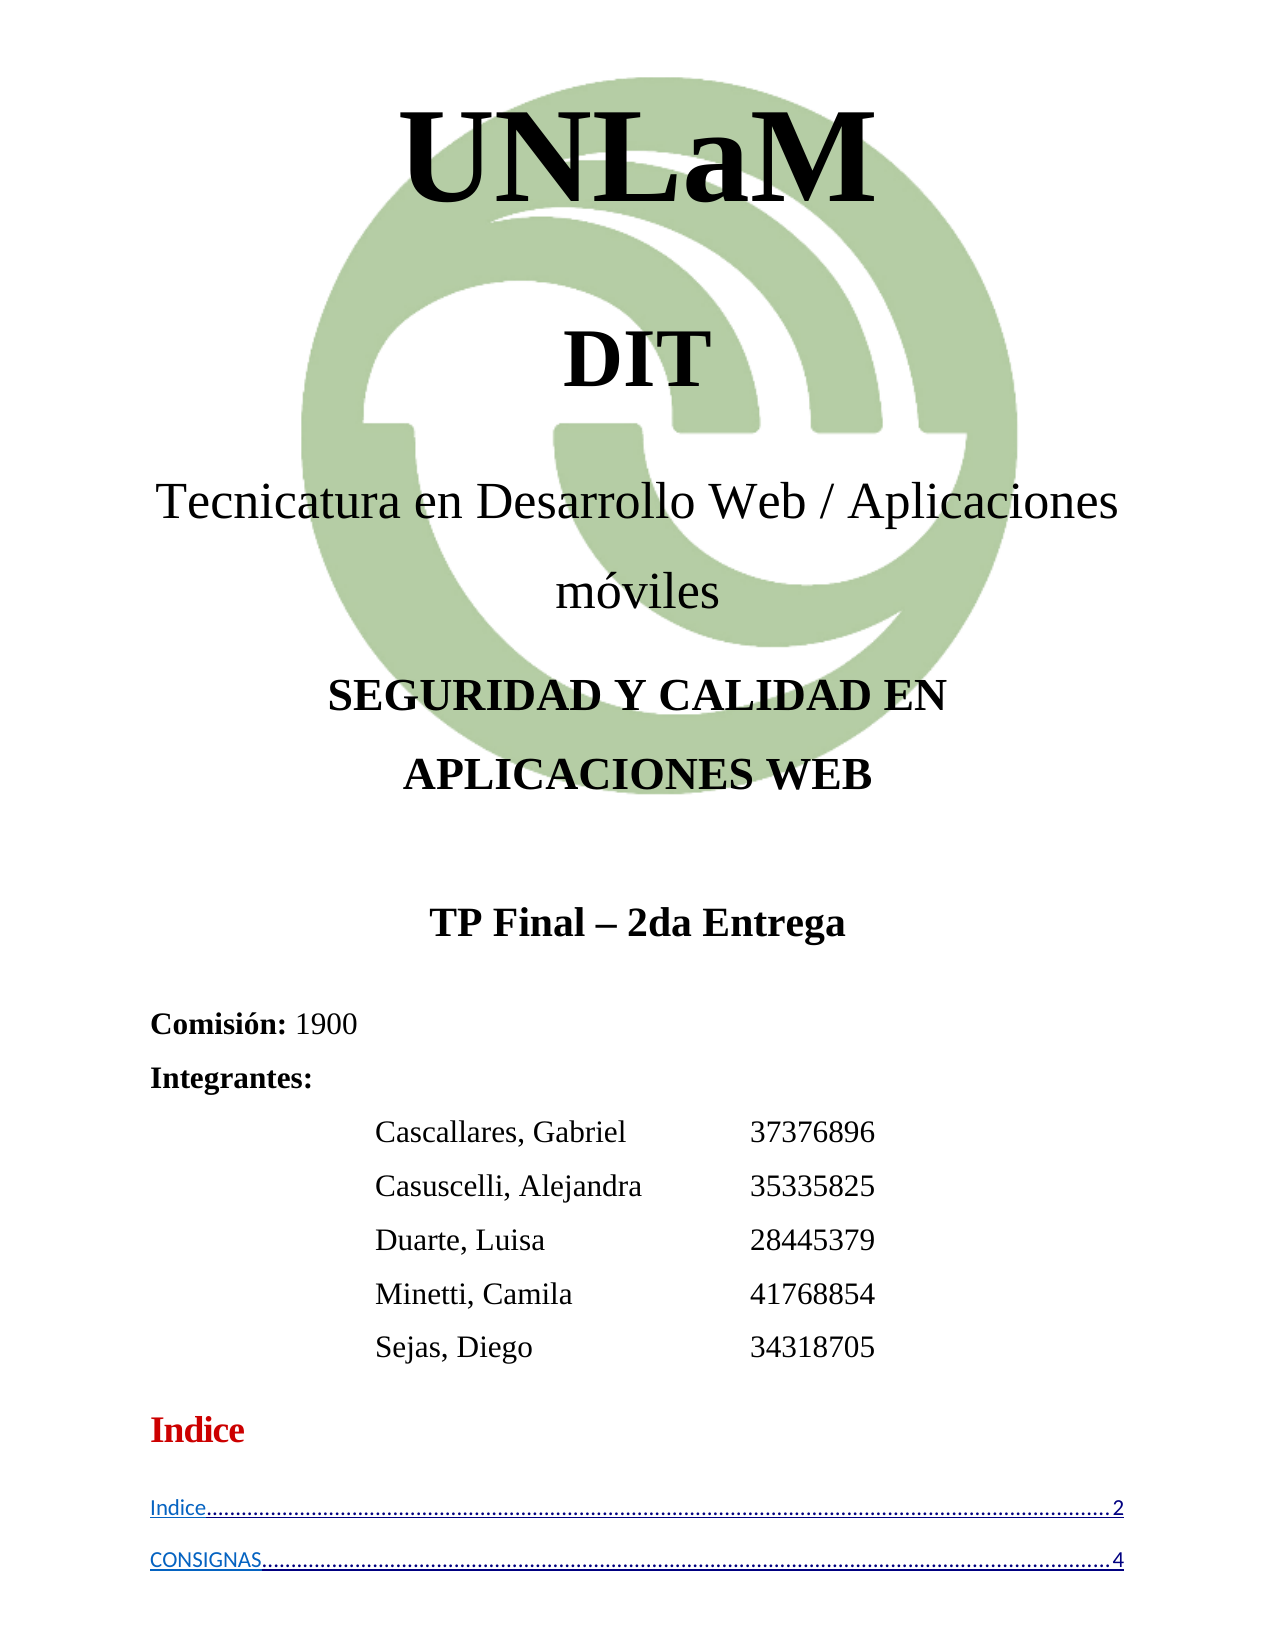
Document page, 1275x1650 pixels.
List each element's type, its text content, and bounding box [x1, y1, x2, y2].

text Duarte, Luisa 28445379 [300, 1221, 1125, 1257]
text Indice 2 [150, 1493, 1125, 1521]
text DIT [1019, 308, 1125, 404]
text UNLaM [150, 75, 1125, 231]
text Tecnicatura en Desarrollo Web / Aplicaciones móviles [1019, 470, 1125, 620]
subtitle Indice [150, 1408, 1125, 1451]
text DIT [150, 308, 300, 404]
text Casuscelli, Alejandra 35335825 [300, 1167, 1125, 1203]
text TP Final – 2da Entrega [150, 898, 1125, 946]
text Tecnicatura en Desarrollo Web / Aplicaciones móviles [150, 470, 300, 620]
text Integrantes: [150, 1059, 1125, 1095]
text Sejas, Diego 34318705 [300, 1329, 1125, 1365]
text Comisión: 1900 [150, 1006, 1125, 1042]
text Cascallares, Gabriel 37376896 [300, 1113, 1125, 1149]
text CONSIGNAS 4 [150, 1545, 1125, 1573]
text SEGURIDAD Y CALIDAD EN APLICACIONES WEB [150, 668, 1125, 799]
text Minetti, Camila 41768854 [300, 1275, 1125, 1311]
